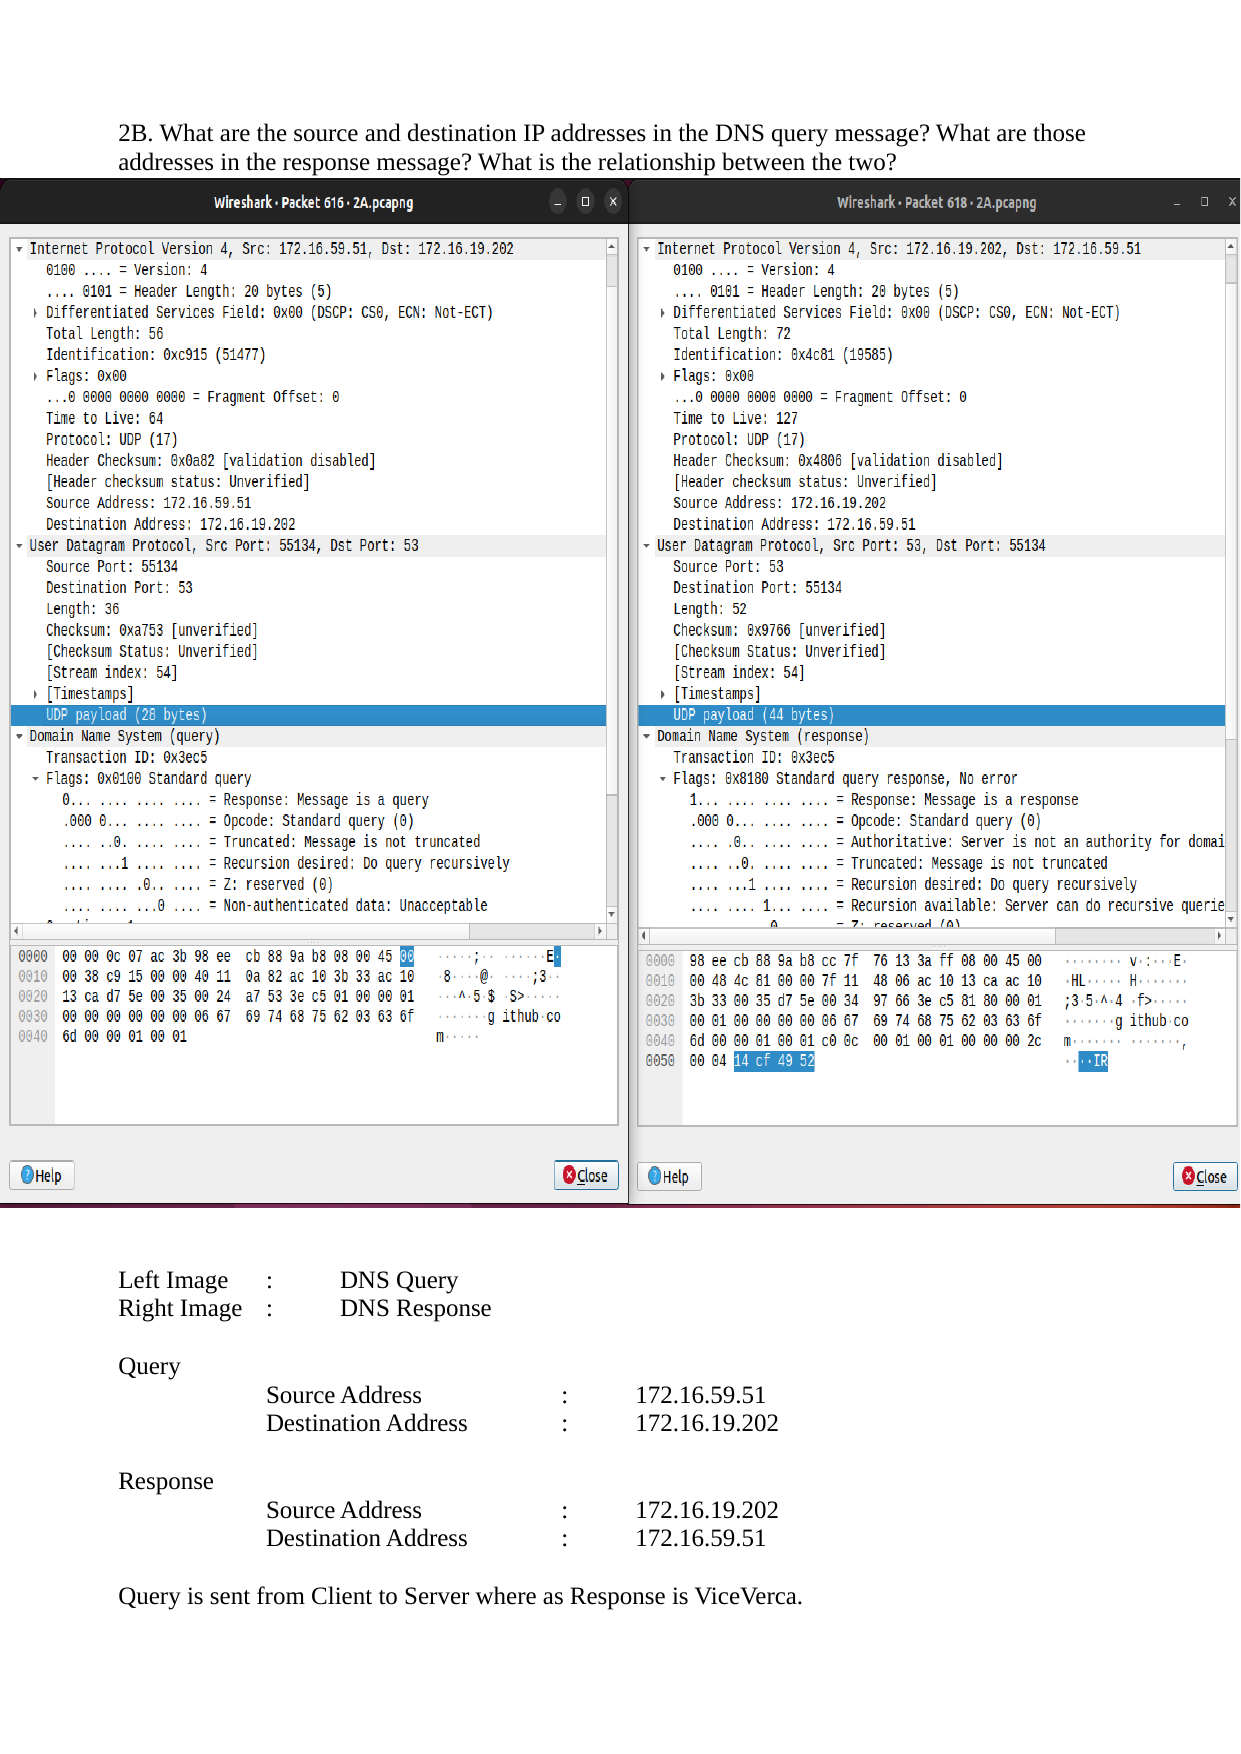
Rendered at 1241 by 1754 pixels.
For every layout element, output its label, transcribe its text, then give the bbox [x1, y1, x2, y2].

text Source Address : 172.16.19.202 [118, 1495, 1122, 1523]
text addresses in the response message? What is the relationship between the two? [118, 147, 1122, 176]
text Source Address : 172.16.59.51 [118, 1380, 1122, 1408]
text Destination Address : 172.16.19.202 [118, 1408, 1122, 1437]
text 2B. What are the source and destination IP addresses in the DNS query message? What are those [118, 118, 1122, 147]
text Query is sent from Client to Server where as Response is ViceVerca. [118, 1581, 1122, 1610]
text Destination Address : 172.16.59.51 [118, 1523, 1122, 1552]
text Right Image : DNS Response [118, 1293, 1122, 1322]
picture [0, 178, 1241, 1208]
text Query [118, 1351, 1122, 1380]
text Response [118, 1466, 1122, 1495]
text Left Image : DNS Query [118, 1265, 1122, 1293]
